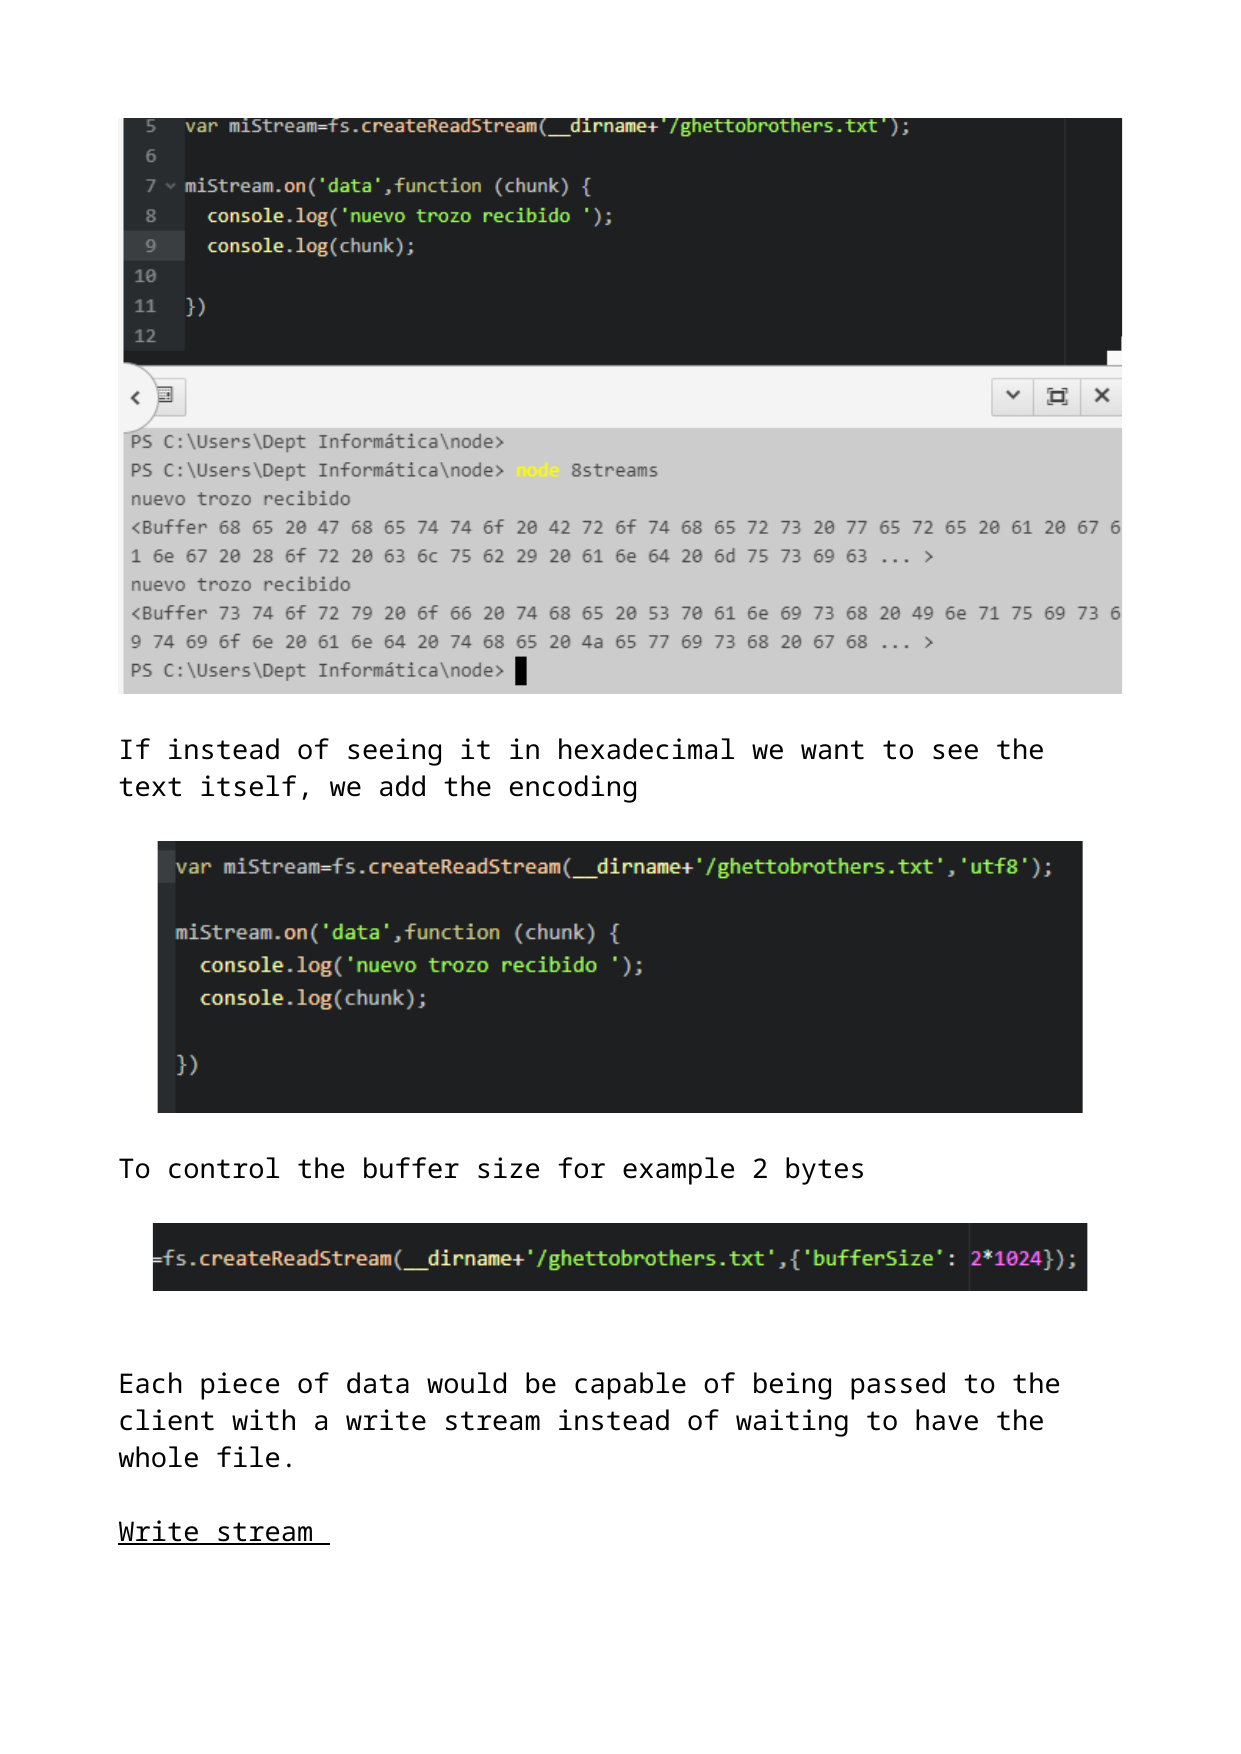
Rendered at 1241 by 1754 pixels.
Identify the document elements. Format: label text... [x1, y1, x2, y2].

picture [152, 1223, 1088, 1291]
text Write stream [118, 1512, 1122, 1549]
text Each piece of data would be capable of being passed to the client with a write stream instead of waiting to have the whole file. [118, 1364, 1122, 1475]
picture [157, 841, 1083, 1113]
picture [118, 118, 1123, 694]
text To control the buffer size for example 2 bytes [118, 1150, 1122, 1187]
text If instead of seeing it in hexadecimal we want to see the text itself, we add the encoding [118, 731, 1122, 804]
